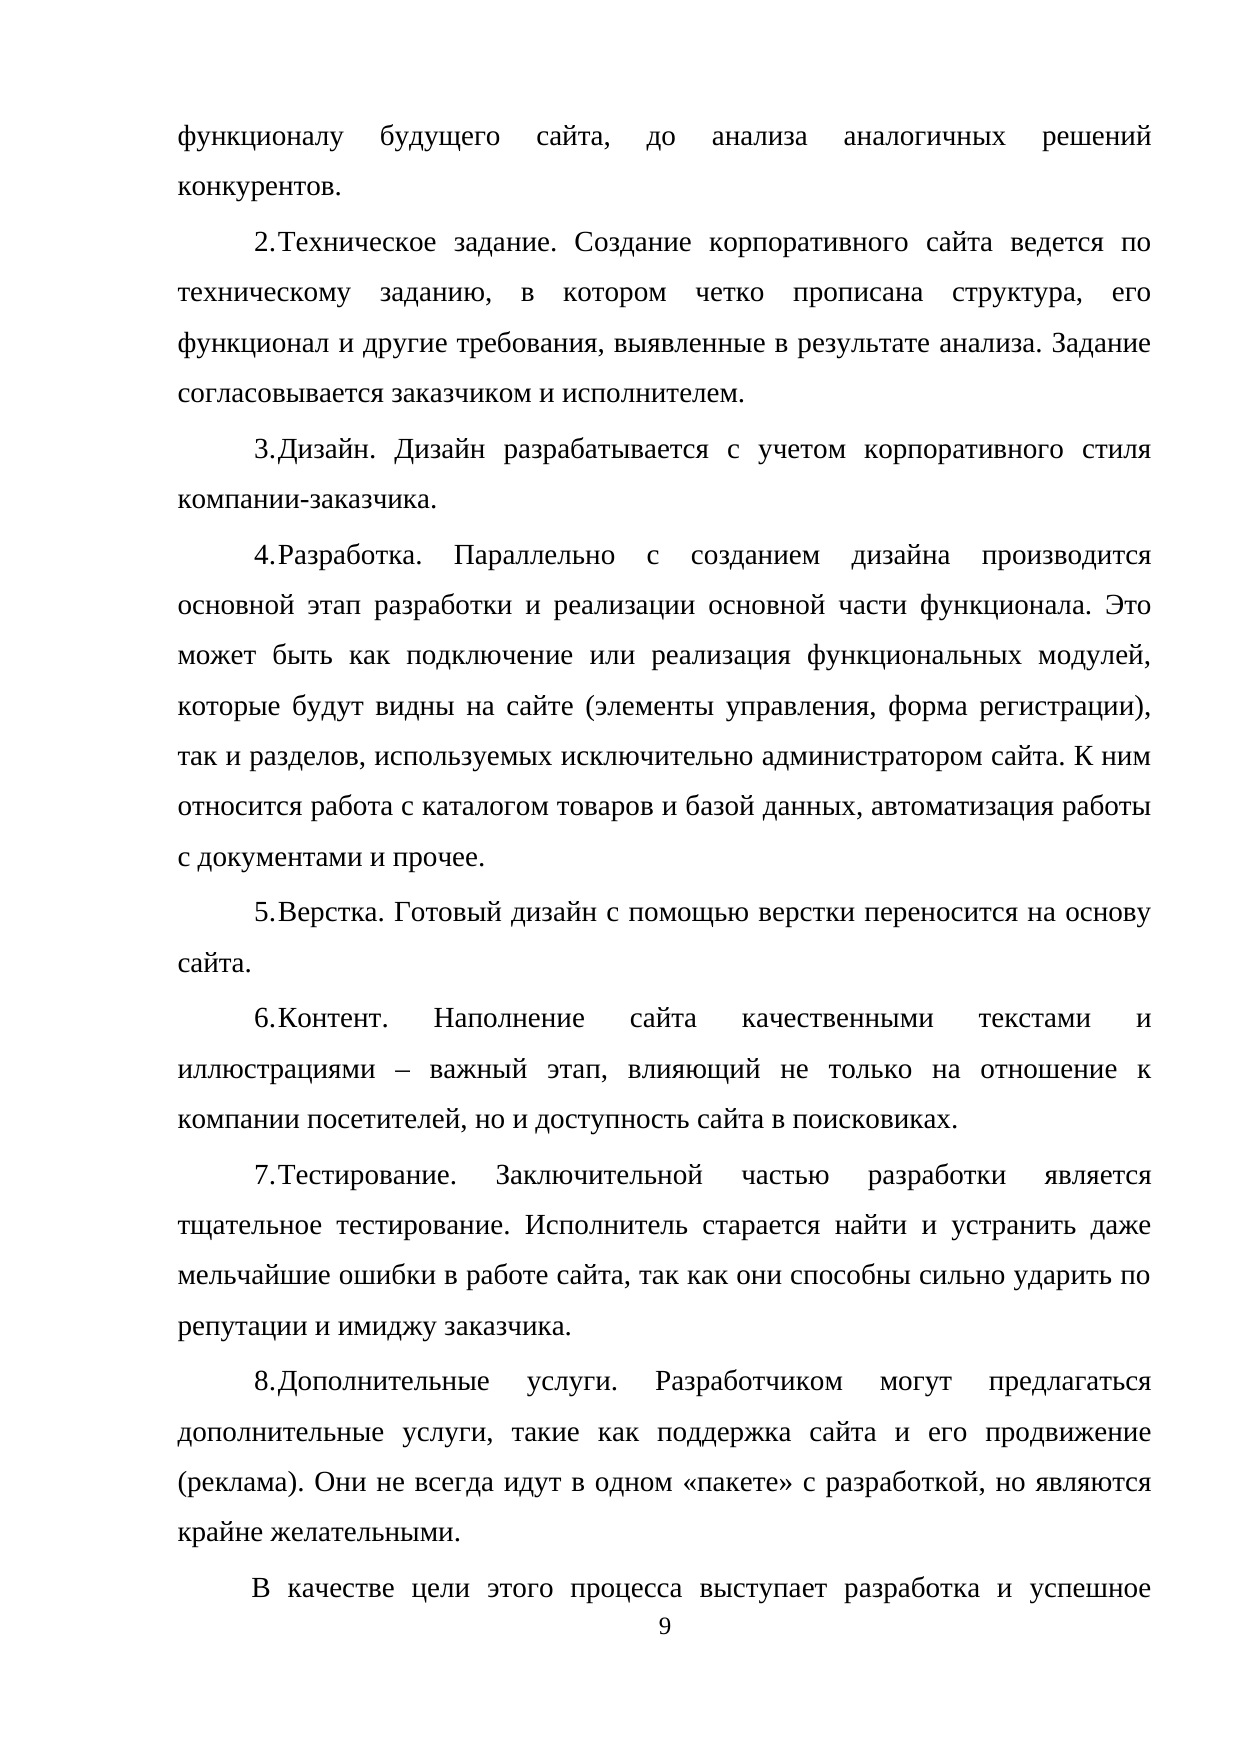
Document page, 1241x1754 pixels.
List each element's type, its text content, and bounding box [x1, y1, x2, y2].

list Техническое задание. Создание корпоративного сайта ведется по техническому заданию, в котором четко прописана структура, его функционал и другие требования, выявленные в результате анализа. Задание согласовывается заказчиком и исполнителем. [177, 224, 1152, 409]
list Контент. Наполнение сайта качественными текстами и иллюстрациями – важный этап, влияющий не только на отношение к компании посетителей, но и доступность сайта в поисковиках. [177, 1001, 1152, 1135]
list Верстка. Готовый дизайн с помощью верстки переносится на основу сайта. [177, 894, 1152, 978]
list Тестирование. Заключительной частью разработки является тщательное тестирование. Исполнитель старается найти и устранить даже мельчайшие ошибки в работе сайта, так как они способны сильно ударить по репутации и имиджу заказчика. [177, 1157, 1152, 1341]
list Дизайн. Дизайн разрабатывается с учетом корпоративного стиля компании-заказчика. [177, 431, 1152, 515]
list функционалу будущего сайта, до анализа аналогичных решений конкурентов. [177, 118, 1152, 202]
list Разработка. Параллельно с созданием дизайна производится основной этап разработки и реализации основной части функционала. Это может быть как подключение или реализация функциональных модулей, которые будут видны на сайте (элементы управления, форма регистрации), так и разделов, используемых исключительно администратором сайта. К ним относится работа с каталогом товаров и базой данных, автоматизация работы с документами и прочее. [177, 537, 1152, 872]
text В качестве цели этого процесса выступает разработка и успешное [177, 1570, 1152, 1604]
list Дополнительные услуги. Разработчиком могут предлагаться дополнительные услуги, такие как поддержка сайта и его продвижение (реклама). Они не всегда идут в одном «пакете» с разработкой, но являются крайне желательными. [177, 1363, 1152, 1548]
